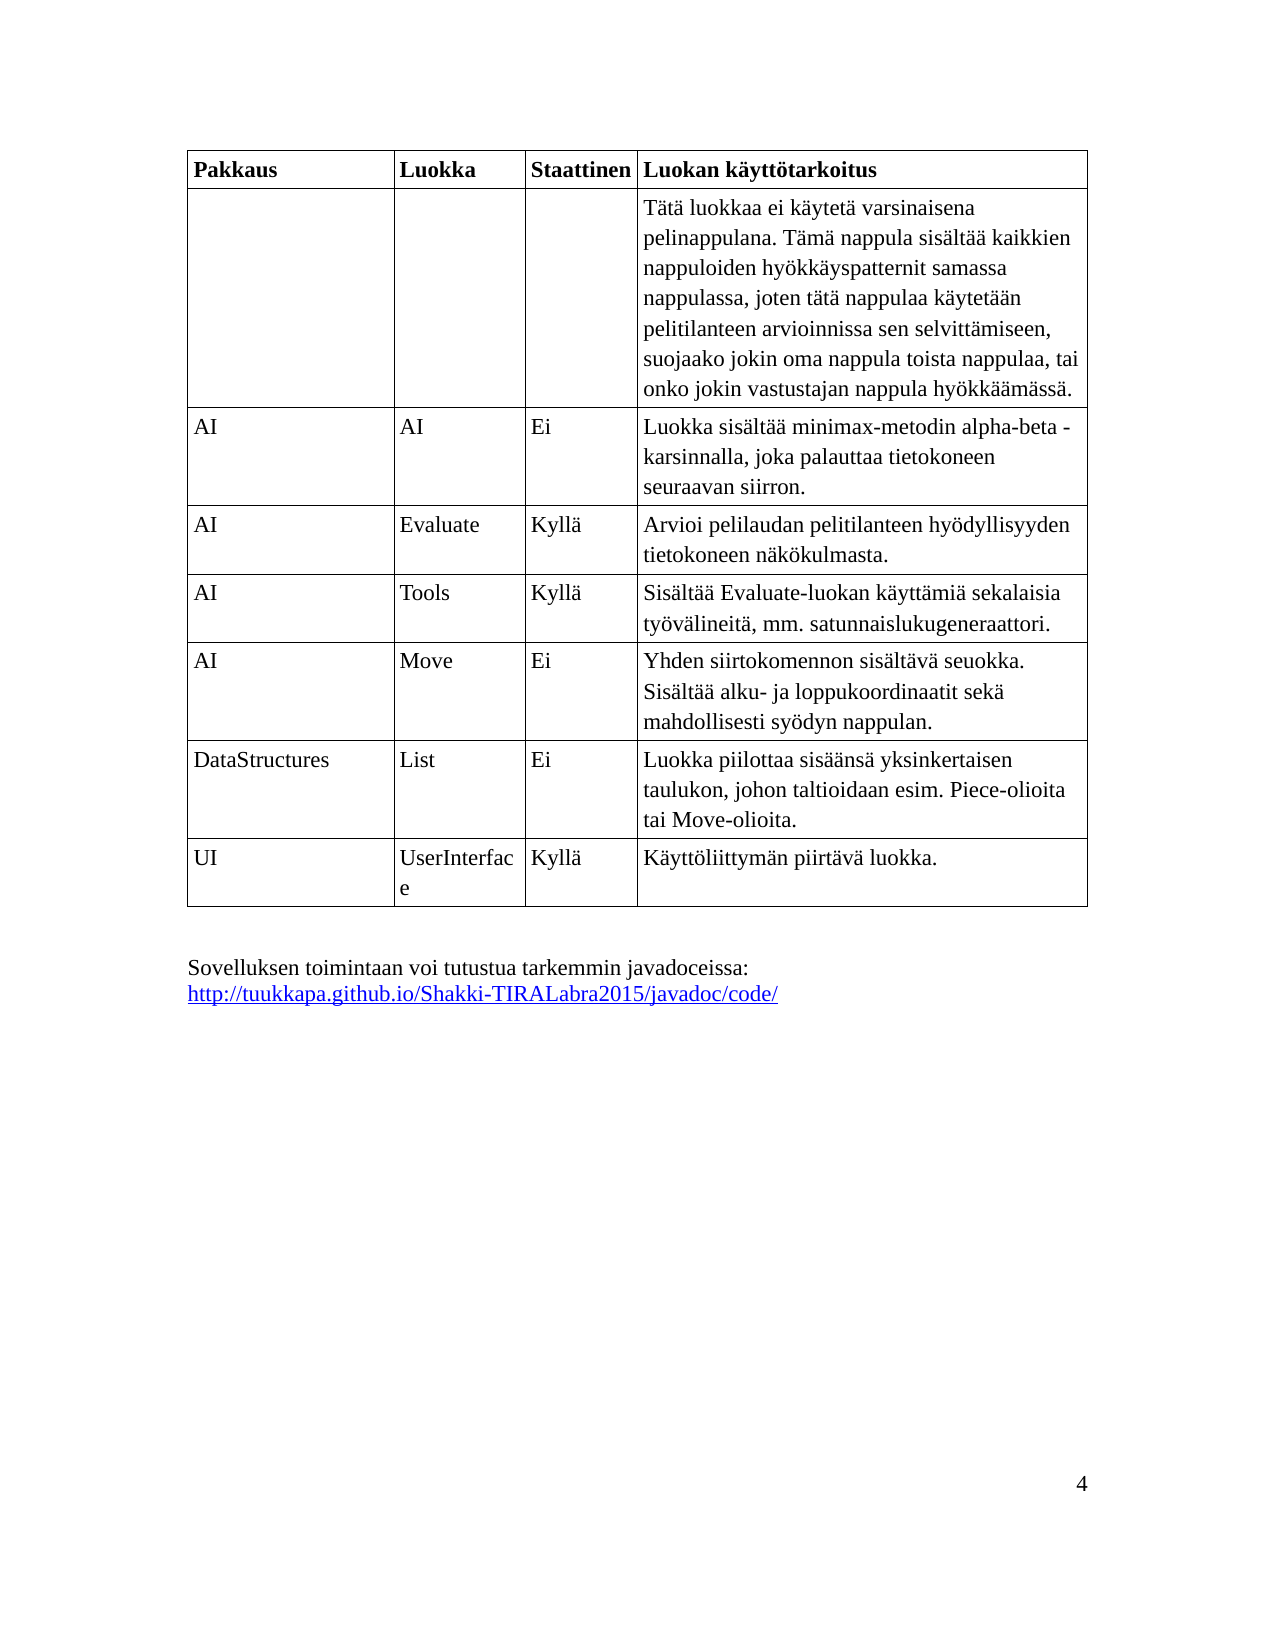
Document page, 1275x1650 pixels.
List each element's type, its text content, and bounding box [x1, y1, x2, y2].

table_header Staattinen [526, 151, 637, 188]
table_header Luokka [395, 151, 525, 188]
table_cell Sisältää Evaluate-luokan käyttämiä sekalaisia työvälineitä, mm. satunnaislukugeneraattori. [638, 575, 1087, 642]
table_cell AI [188, 408, 394, 505]
table_cell Tools [395, 575, 525, 642]
table_header Luokan käyttötarkoitus [638, 151, 1087, 188]
table_cell Kyllä [526, 575, 637, 642]
table_cell UserInterface [395, 839, 525, 906]
table_cell Evaluate [395, 506, 525, 573]
table_header Pakkaus [188, 151, 394, 188]
text Sovelluksen toimintaan voi tutustua tarkemmin javadoceissa: http://tuukkapa.github.io/Shakki-TIRALabra2015/javadoc/code/ [187, 954, 1087, 1006]
table_cell [395, 189, 525, 407]
table_cell Move [395, 643, 525, 740]
table_cell Tätä luokkaa ei käytetä varsinaisena pelinappulana. Tämä nappula sisältää kaikkien nappuloiden hyökkäyspatternit samassa nappulassa, joten tätä nappulaa käytetään pelitilanteen arvioinnissa sen selvittämiseen, suojaako jokin oma nappula toista nappulaa, tai onko jokin vastustajan nappula hyökkäämässä. [638, 189, 1087, 407]
table_cell Luokka sisältää minimax-metodin alpha-beta -karsinnalla, joka palauttaa tietokoneen seuraavan siirron. [638, 408, 1087, 505]
table_cell AI [188, 575, 394, 642]
table_cell Kyllä [526, 506, 637, 573]
table_cell List [395, 741, 525, 838]
table_cell Arvioi pelilaudan pelitilanteen hyödyllisyyden tietokoneen näkökulmasta. [638, 506, 1087, 573]
table_cell AI [188, 506, 394, 573]
table_cell Käyttöliittymän piirtävä luokka. [638, 839, 1087, 906]
table_cell [526, 189, 637, 407]
table_cell Ei [526, 741, 637, 838]
table_cell Ei [526, 643, 637, 740]
table_cell AI [188, 643, 394, 740]
table_cell DataStructures [188, 741, 394, 838]
table_cell Ei [526, 408, 637, 505]
table_cell Kyllä [526, 839, 637, 906]
table_cell Luokka piilottaa sisäänsä yksinkertaisen taulukon, johon taltioidaan esim. Piece-olioita tai Move-olioita. [638, 741, 1087, 838]
table_cell Yhden siirtokomennon sisältävä seuokka. Sisältää alku- ja loppukoordinaatit sekä mahdollisesti syödyn nappulan. [638, 643, 1087, 740]
table_cell [188, 189, 394, 407]
table_cell UI [188, 839, 394, 906]
table_cell AI [395, 408, 525, 505]
